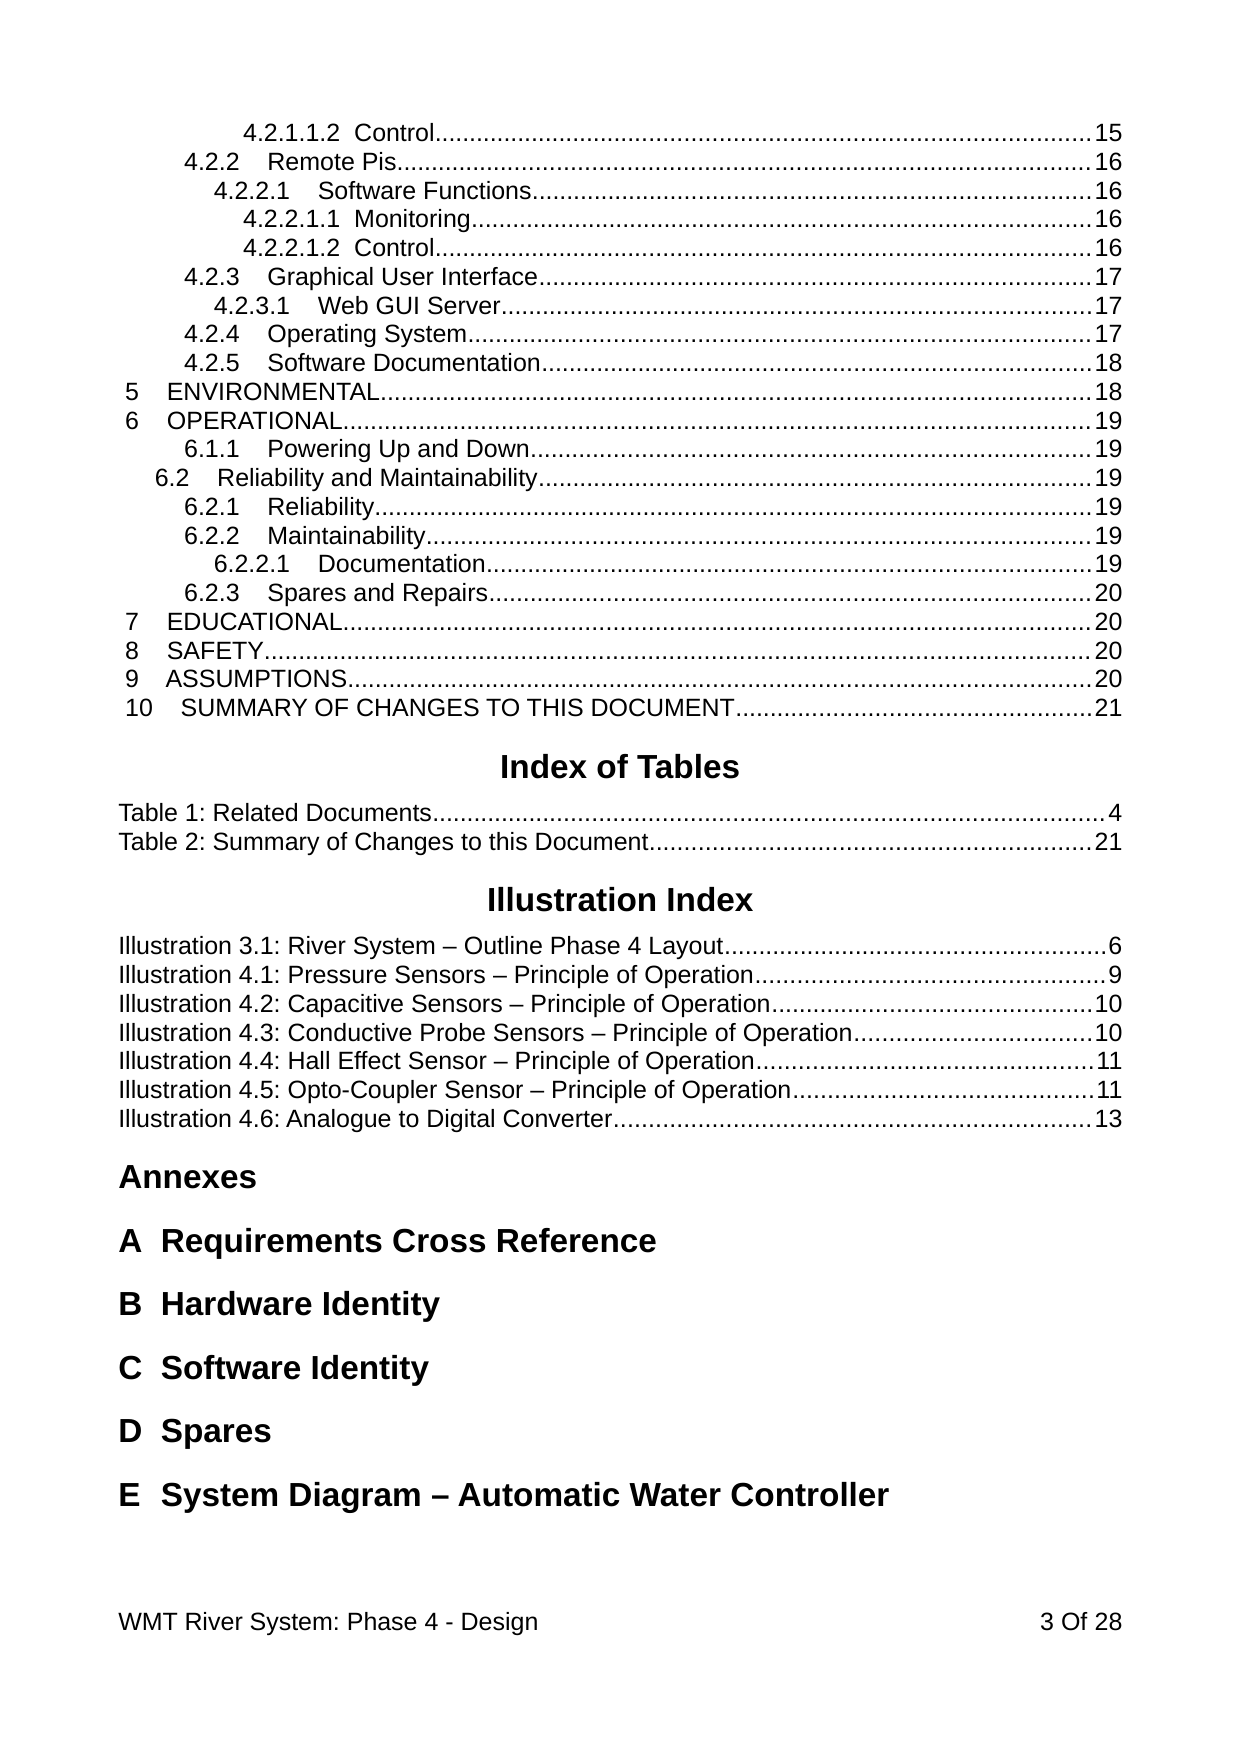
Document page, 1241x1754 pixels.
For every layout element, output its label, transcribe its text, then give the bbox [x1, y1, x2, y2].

text 6 OPERATIONAL 19 [118, 406, 1122, 434]
subtitle C Software Identity [118, 1348, 1122, 1386]
subtitle A Requirements Cross Reference [118, 1221, 1122, 1259]
text 5 ENVIRONMENTAL 18 [118, 377, 1122, 406]
text Illustration 4.4: Hall Effect Sensor – Principle of Operation 11 [118, 1046, 1122, 1075]
text 6.2.3 Spares and Repairs 20 [177, 578, 1122, 607]
text 6.1.1 Powering Up and Down 19 [177, 434, 1122, 463]
text Illustration 4.1: Pressure Sensors – Principle of Operation 9 [118, 960, 1122, 989]
text 10 SUMMARY OF CHANGES TO THIS DOCUMENT 21 [118, 693, 1122, 722]
text 8 SAFETY 20 [118, 636, 1122, 664]
text 4.2.2 Remote Pis 16 [177, 147, 1122, 176]
text 4.2.5 Software Documentation 18 [177, 348, 1122, 377]
text 6.2.2 Maintainability 19 [177, 521, 1122, 549]
text 6.2 Reliability and Maintainability 19 [148, 463, 1122, 492]
text 9 ASSUMPTIONS 20 [118, 664, 1122, 693]
text Illustration 4.5: Opto-Coupler Sensor – Principle of Operation 11 [118, 1075, 1122, 1104]
text Illustration 4.6: Analogue to Digital Converter 13 [118, 1104, 1122, 1132]
text 4.2.3 Graphical User Interface 17 [177, 262, 1122, 291]
text 7 EDUCATIONAL 20 [118, 607, 1122, 636]
text Table 1: Related Documents 4 [118, 798, 1122, 827]
subtitle Index of Tables [118, 747, 1122, 785]
text 4.2.1.1.2 Control 15 [236, 118, 1122, 147]
text 4.2.4 Operating System 17 [177, 319, 1122, 348]
text 4.2.2.1 Software Functions 16 [207, 176, 1122, 204]
subtitle Illustration Index [118, 880, 1122, 919]
subtitle B Hardware Identity [118, 1284, 1122, 1323]
text Illustration 4.2: Capacitive Sensors – Principle of Operation 10 [118, 989, 1122, 1017]
text Table 2: Summary of Changes to this Document 21 [118, 827, 1122, 855]
text 4.2.2.1.2 Control 16 [236, 233, 1122, 262]
text 6.2.1 Reliability 19 [177, 492, 1122, 521]
text Illustration 3.1: River System – Outline Phase 4 Layout 6 [118, 931, 1122, 960]
text 4.2.3.1 Web GUI Server 17 [207, 291, 1122, 319]
subtitle Annexes [118, 1157, 1122, 1196]
text Illustration 4.3: Conductive Probe Sensors – Principle of Operation 10 [118, 1017, 1122, 1046]
subtitle D Spares [118, 1411, 1122, 1450]
text 6.2.2.1 Documentation 19 [207, 549, 1122, 578]
text 4.2.2.1.1 Monitoring 16 [236, 204, 1122, 233]
subtitle E System Diagram – Automatic Water Controller [118, 1475, 1122, 1513]
